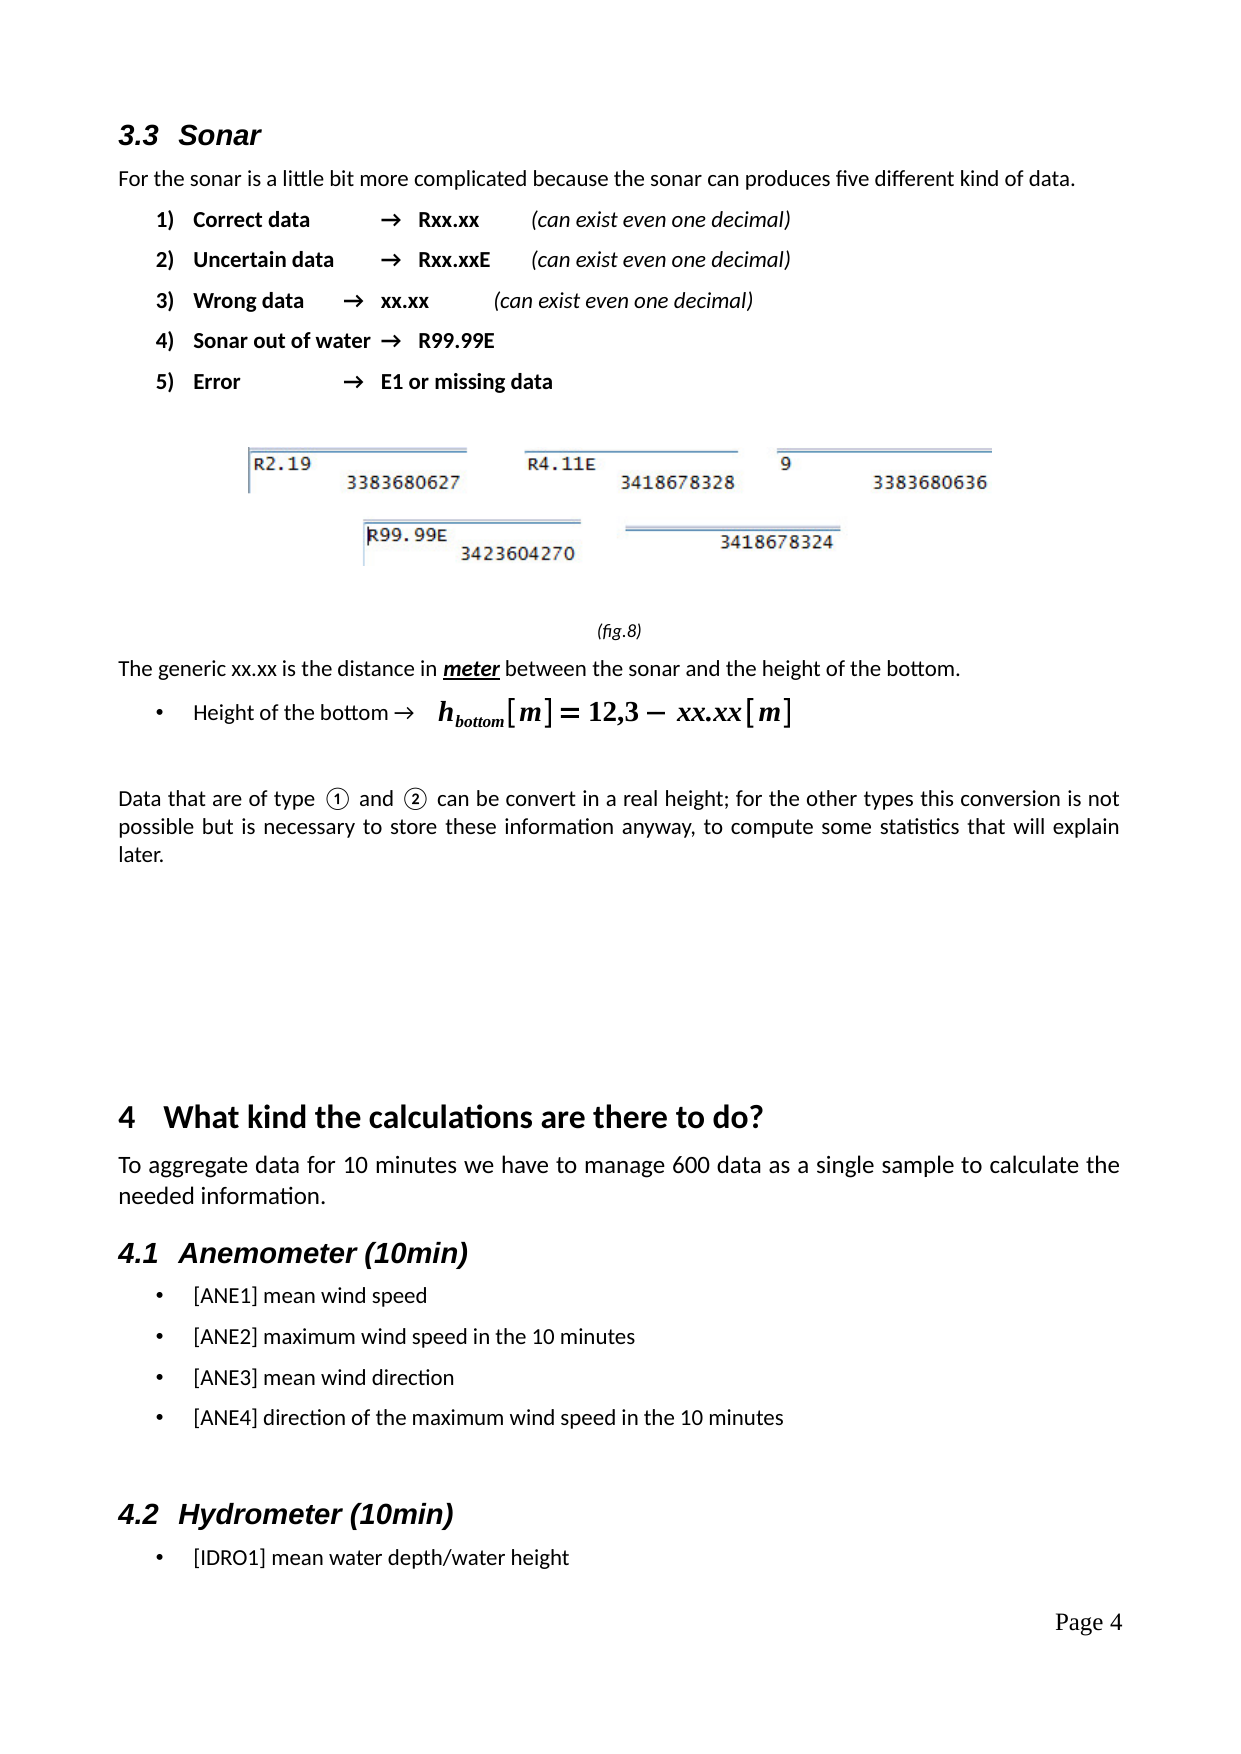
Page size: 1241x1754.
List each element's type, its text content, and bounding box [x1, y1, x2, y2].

list Uncertain data → Rxx.xxE (can exist even one decimal) [156, 245, 1122, 273]
picture [248, 447, 992, 566]
list Height of the bottom → [156, 695, 1122, 731]
list [ANE3] mean wind direction [156, 1363, 1122, 1391]
list [IDRO1] mean water depth/water height [156, 1543, 1122, 1571]
list Sonar out of water → R99.99E [156, 326, 1122, 354]
subtitle Hydrometer (10min) [118, 1497, 1122, 1530]
subtitle Anemometer (10min) [118, 1236, 1122, 1269]
subtitle Sonar [118, 118, 1122, 152]
text (fig.8) [118, 619, 1122, 642]
list [ANE1] mean wind speed [156, 1282, 1122, 1310]
subtitle What kind the calculations are there to do? [118, 1096, 1122, 1137]
text For the sonar is a little bit more complicated because the sonar can produces five different kind of data. [118, 164, 1122, 192]
text The generic xx.xx is the distance in meter between the sonar and the height of the bottom. [118, 654, 1122, 682]
list Wrong data → xx.xx (can exist even one decimal) [156, 286, 1122, 314]
text Data that are of type ① and ② can be convert in a real height; for the other types this conversion is not possible but is necessary to store these information anyway, to compute some statistics that will explain later. [118, 784, 1122, 868]
list Error → E1 or missing data [156, 367, 1122, 395]
list [ANE4] direction of the maximum wind speed in the 10 minutes [156, 1403, 1122, 1431]
list [ANE2] maximum wind speed in the 10 minutes [156, 1322, 1122, 1350]
list Correct data → Rxx.xx (can exist even one decimal) [156, 205, 1122, 233]
text To aggregate data for 10 minutes we have to manage 600 data as a single sample to calculate the needed information. [118, 1149, 1122, 1211]
